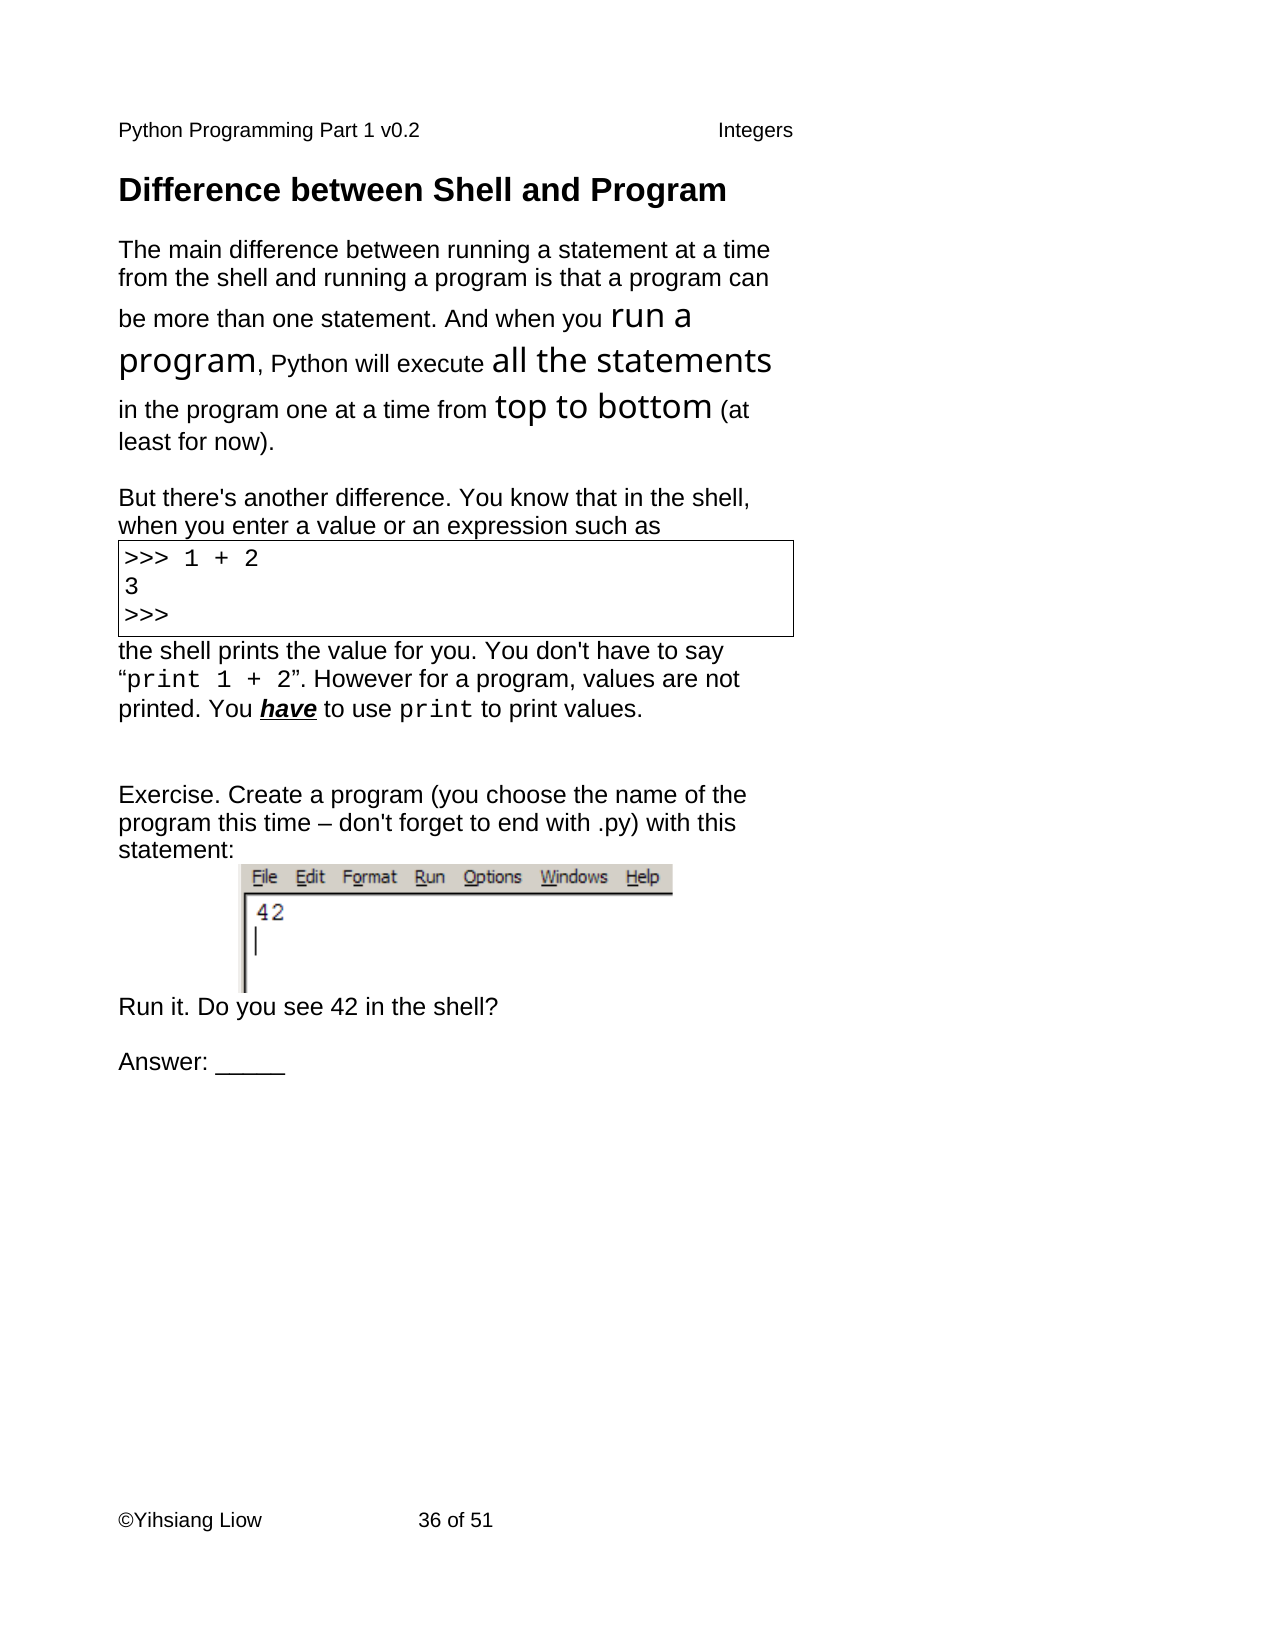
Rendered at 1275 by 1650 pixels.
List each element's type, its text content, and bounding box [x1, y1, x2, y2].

text Run it. Do you see 42 in the shell? [118, 864, 793, 1020]
text Answer: _____ [118, 1048, 793, 1076]
text But there's another difference. You know that in the shell, when you enter a value or an expression such as [118, 484, 793, 540]
text The main difference between running a statement at a time from the shell and running a program is that a program can be more than one statement. And when you run a program, Python will execute all the statements in the program one at a time from top to bottom (at least for now). [118, 236, 793, 456]
text the shell prints the value for you. You don't have to say “print 1 + 2”. However for a program, values are not printed. You have to use print to print values. [118, 637, 793, 724]
text Exercise. Create a program (you choose the name of the program this time – don't forget to end with .py) with this statement: [118, 780, 793, 864]
table_header >>> 1 + 2 3 >>> [119, 541, 793, 636]
text Difference between Shell and Program [118, 171, 793, 208]
